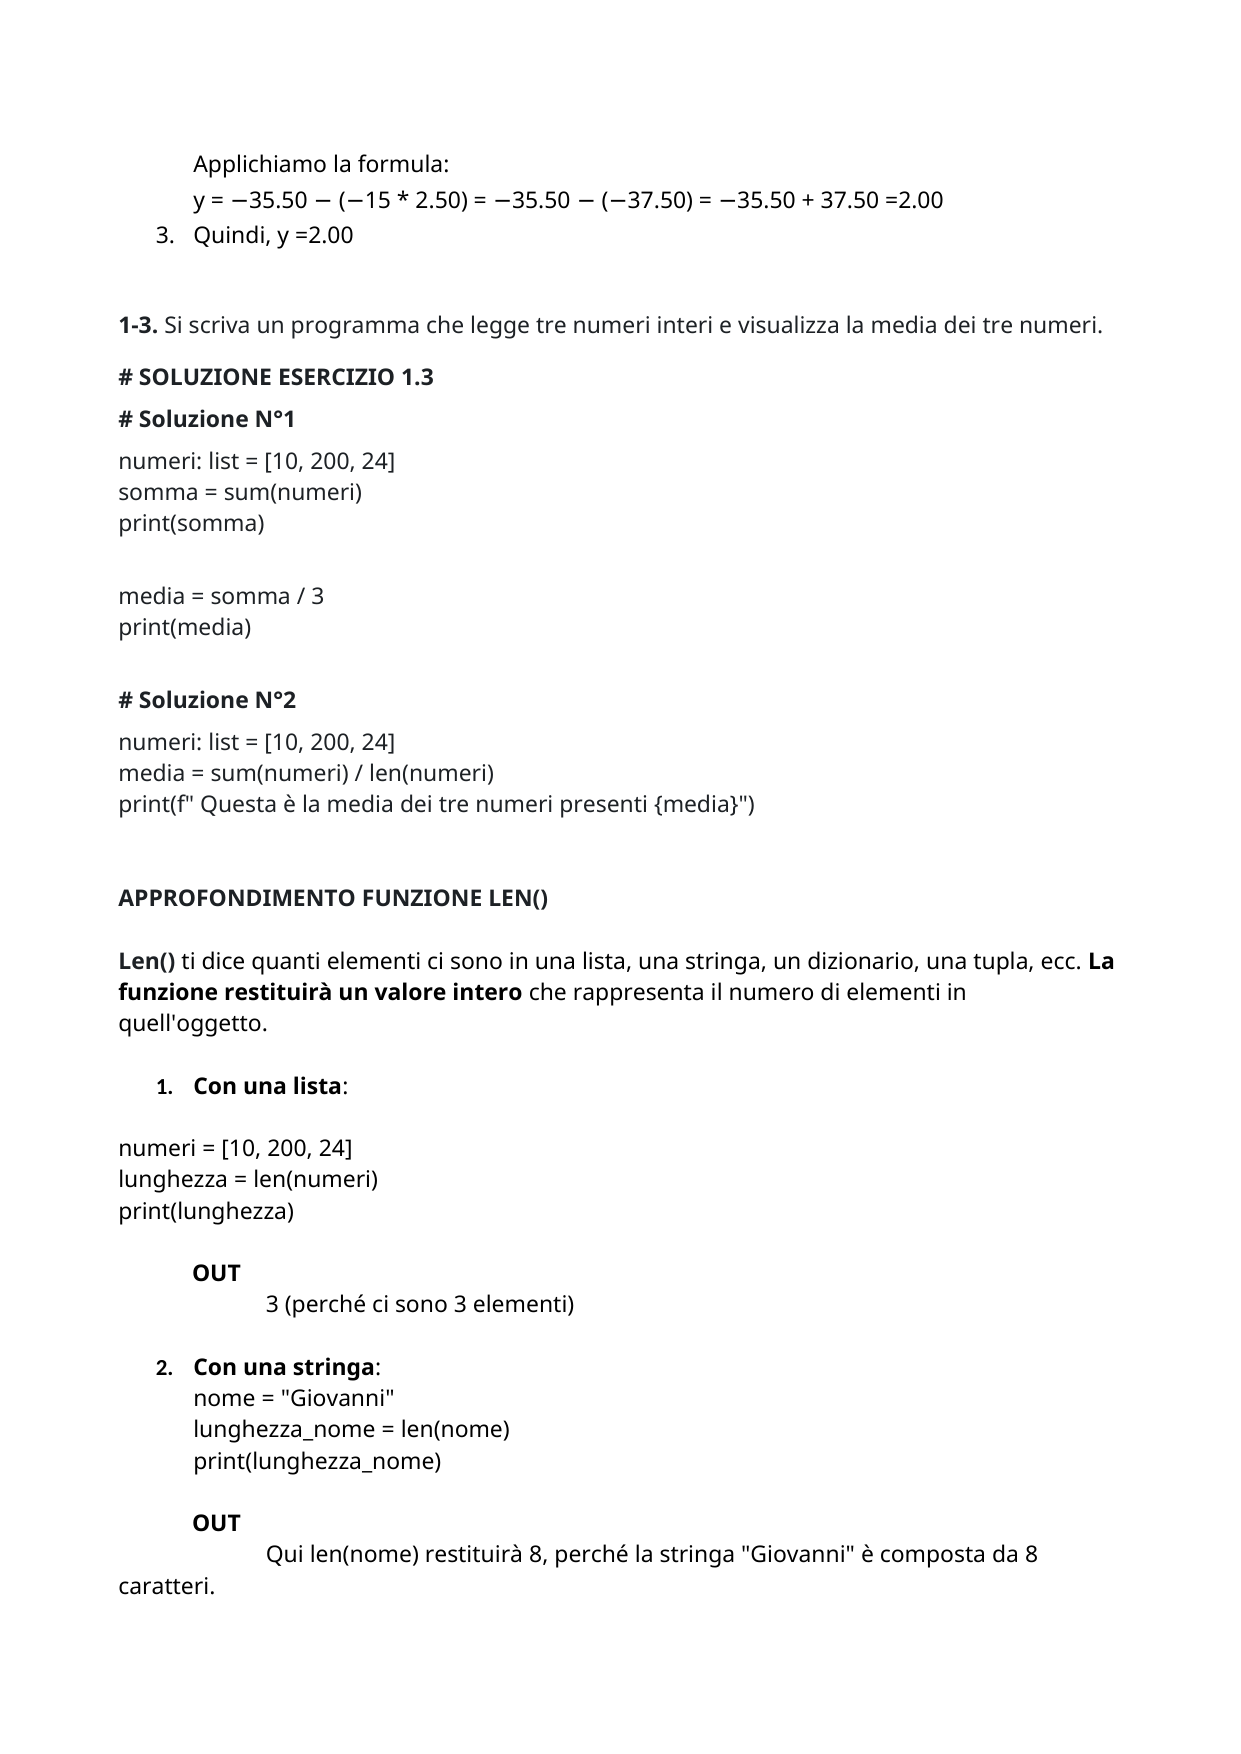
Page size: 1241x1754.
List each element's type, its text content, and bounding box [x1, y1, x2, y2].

text APPROFONDIMENTO FUNZIONE LEN() [118, 882, 1122, 913]
text 1-3. Si scriva un programma che legge tre numeri interi e visualizza la media dei tre numeri. [118, 309, 1122, 341]
text lunghezza = len(numeri) [118, 1163, 1122, 1195]
text print(media) [118, 611, 1122, 643]
list Con una stringa: [156, 1351, 1122, 1382]
text print(lunghezza) [118, 1195, 1122, 1226]
text numeri = [10, 200, 24] [118, 1132, 1122, 1163]
text # SOLUZIONE ESERCIZIO 1.3 [118, 361, 1122, 393]
text OUT [118, 1507, 1122, 1538]
list Quindi, y =2.00 [156, 219, 1122, 251]
text OUT [118, 1257, 1122, 1288]
text y = −35.50 − (−15 * 2.50) = −35.50 − (−37.50) = −35.50 + 37.50 =2.00 [193, 183, 1122, 215]
text Len() ti dice quanti elementi ci sono in una lista, una stringa, un dizionario, una tupla, ecc. La funzione restituirà un valore intero che rappresenta il numero di elementi in quell'oggetto. [118, 945, 1122, 1038]
text numeri: list = [10, 200, 24] [118, 445, 1122, 476]
text nome = "Giovanni" [193, 1382, 1122, 1413]
text Qui len(nome) restituirà 8, perché la stringa "Giovanni" è composta da 8 caratteri. [118, 1538, 1122, 1601]
text # Soluzione N°2 [118, 684, 1122, 716]
text media = sum(numeri) / len(numeri) [118, 757, 1122, 788]
text somma = sum(numeri) [118, 476, 1122, 507]
text print(lunghezza_nome) [193, 1445, 1122, 1476]
list Con una lista: [156, 1070, 1122, 1101]
text numeri: list = [10, 200, 24] [118, 726, 1122, 757]
text # Soluzione N°1 [118, 403, 1122, 434]
text print(somma) [118, 507, 1122, 538]
text print(f" Questa è la media dei tre numeri presenti {media}") [118, 788, 1122, 820]
text 3 (perché ci sono 3 elementi) [192, 1288, 1122, 1320]
text Applichiamo la formula: [193, 148, 1122, 179]
text media = somma / 3 [118, 580, 1122, 611]
text lunghezza_nome = len(nome) [193, 1413, 1122, 1445]
